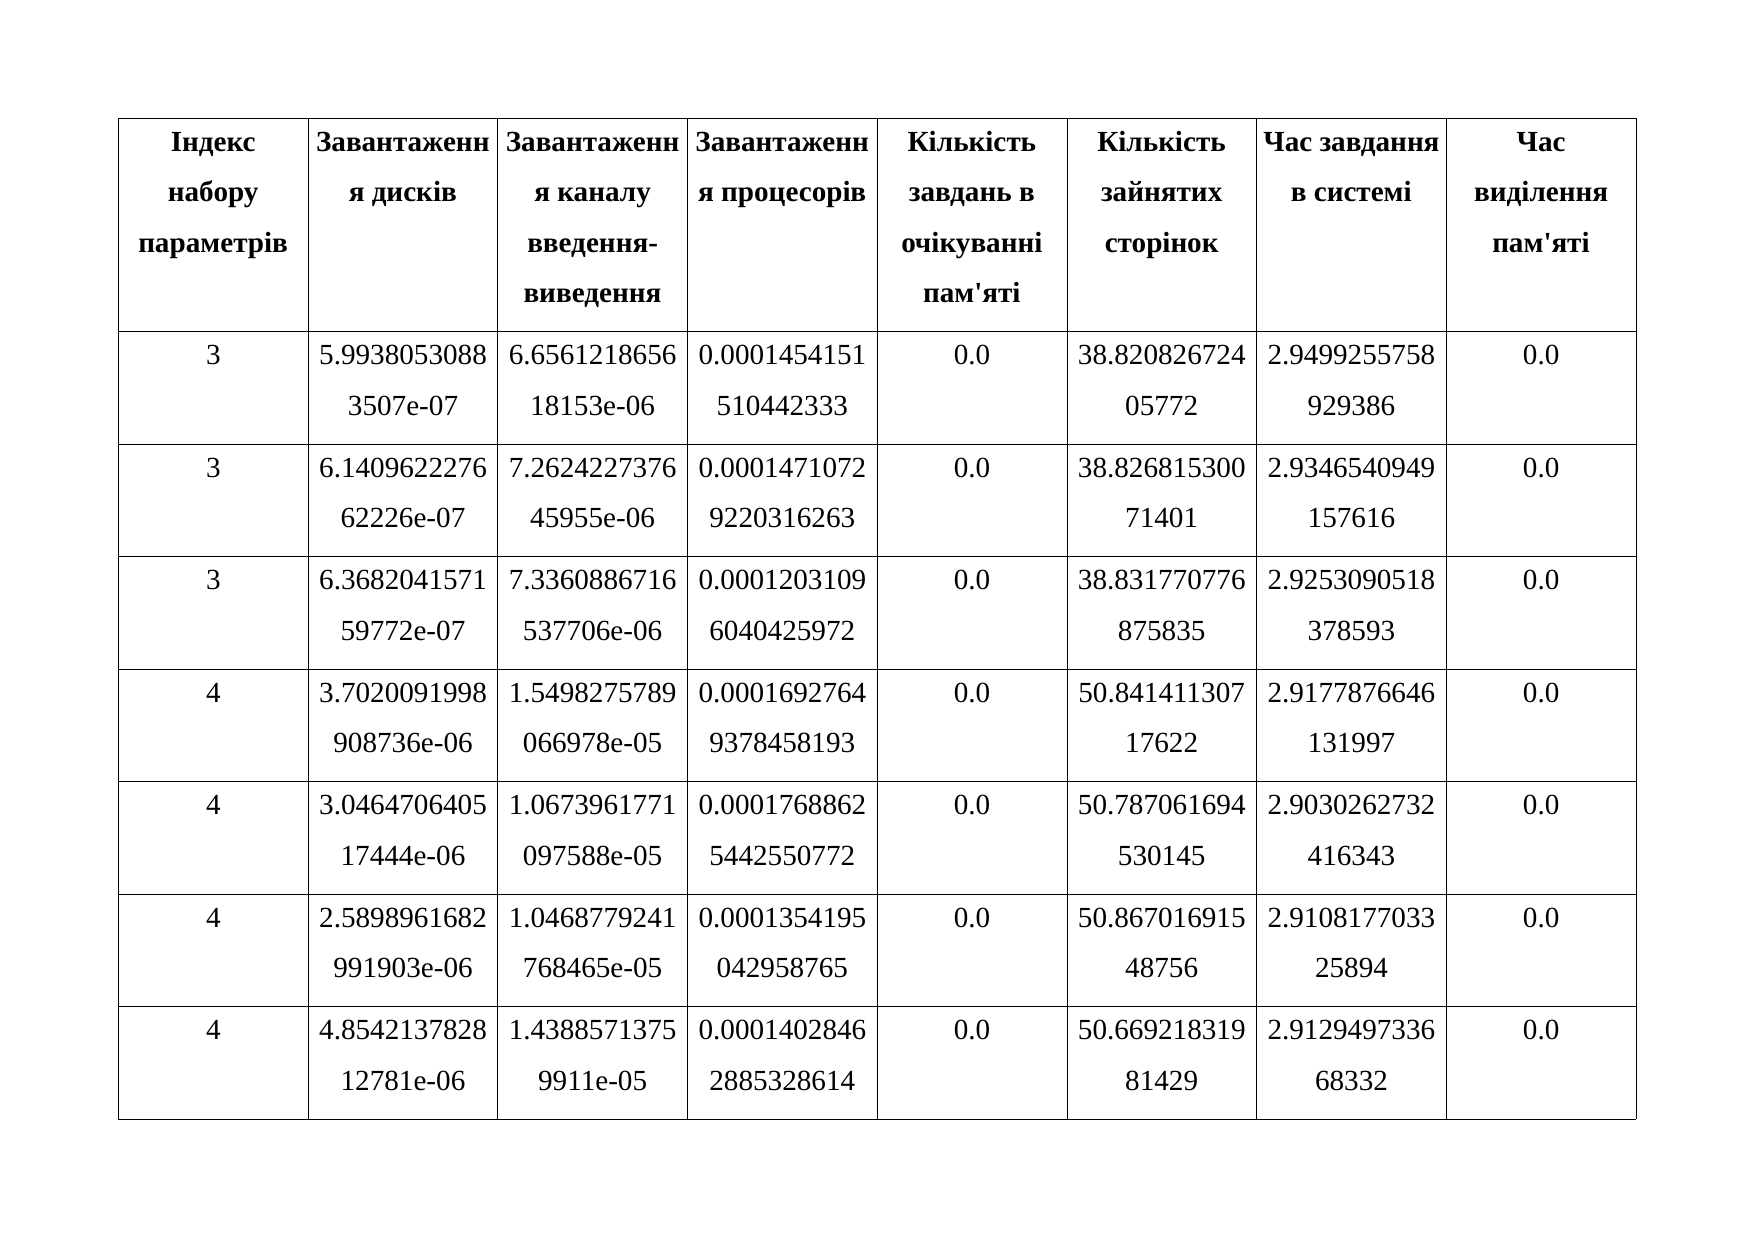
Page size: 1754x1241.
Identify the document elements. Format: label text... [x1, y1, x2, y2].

table_cell 0.0 [1447, 782, 1636, 894]
table_cell 0.0 [1447, 1007, 1636, 1119]
table_cell 7.262422737645955e-06 [498, 445, 687, 556]
table_cell 6.656121865618153e-06 [498, 332, 687, 444]
table_header Індекс набору параметрів [119, 119, 308, 331]
table_cell 50.787061694530145 [1068, 782, 1256, 894]
table_cell 2.9030262732416343 [1257, 782, 1446, 894]
table_cell 7.3360886716537706e-06 [498, 557, 687, 669]
table_cell 2.9346540949157616 [1257, 445, 1446, 556]
table_cell 0.0001454151510442333 [688, 332, 877, 444]
table_cell 3.046470640517444e-06 [309, 782, 497, 894]
table_header Завантаження процесорів [688, 119, 877, 331]
table_cell 0.0 [878, 332, 1067, 444]
table_cell 3 [119, 445, 308, 556]
table_cell 0.0 [1447, 670, 1636, 781]
table_header Завантаження каналу введення-виведення [498, 119, 687, 331]
table_cell 4 [119, 782, 308, 894]
table_cell 0.0 [878, 445, 1067, 556]
table_cell 38.831770776875835 [1068, 557, 1256, 669]
table_header Час виділення пам'яті [1447, 119, 1636, 331]
table_cell 1.5498275789066978e-05 [498, 670, 687, 781]
table_cell 0.00017688625442550772 [688, 782, 877, 894]
table_cell 4 [119, 670, 308, 781]
table_cell 0.0 [1447, 895, 1636, 1006]
table_cell 38.82082672405772 [1068, 332, 1256, 444]
table_cell 0.0 [878, 1007, 1067, 1119]
table_cell 2.9253090518378593 [1257, 557, 1446, 669]
table_cell 3 [119, 332, 308, 444]
table_cell 6.368204157159772e-07 [309, 557, 497, 669]
table_cell 3 [119, 557, 308, 669]
table_cell 0.0 [1447, 557, 1636, 669]
table_cell 0.0 [878, 557, 1067, 669]
table_header Кількість зайнятих сторінок [1068, 119, 1256, 331]
table_cell 1.43885713759911e-05 [498, 1007, 687, 1119]
table_cell 0.0 [878, 782, 1067, 894]
table_cell 50.84141130717622 [1068, 670, 1256, 781]
table_cell 4 [119, 895, 308, 1006]
table_cell 50.86701691548756 [1068, 895, 1256, 1006]
table_cell 2.9499255758929386 [1257, 332, 1446, 444]
table_cell 0.0 [1447, 332, 1636, 444]
table_cell 0.00014710729220316263 [688, 445, 877, 556]
table_cell 2.9177876646131997 [1257, 670, 1446, 781]
table_cell 2.5898961682991903e-06 [309, 895, 497, 1006]
table_cell 0.00012031096040425972 [688, 557, 877, 669]
table_cell 2.910817703325894 [1257, 895, 1446, 1006]
table_cell 0.0001354195042958765 [688, 895, 877, 1006]
table_cell 0.0 [878, 670, 1067, 781]
table_cell 5.99380530883507e-07 [309, 332, 497, 444]
table_header Кількість завдань в очікуванні пам'яті [878, 119, 1067, 331]
table_header Час завдання в системі [1257, 119, 1446, 331]
table_cell 6.140962227662226e-07 [309, 445, 497, 556]
table_cell 0.0 [1447, 445, 1636, 556]
table_cell 0.00014028462885328614 [688, 1007, 877, 1119]
table_cell 50.66921831981429 [1068, 1007, 1256, 1119]
table_cell 1.0673961771097588e-05 [498, 782, 687, 894]
table_cell 38.82681530071401 [1068, 445, 1256, 556]
table_cell 4.854213782812781e-06 [309, 1007, 497, 1119]
table_cell 2.912949733668332 [1257, 1007, 1446, 1119]
table_cell 1.0468779241768465e-05 [498, 895, 687, 1006]
table_cell 4 [119, 1007, 308, 1119]
table_header Завантаження дисків [309, 119, 497, 331]
table_cell 3.7020091998908736e-06 [309, 670, 497, 781]
table_cell 0.00016927649378458193 [688, 670, 877, 781]
table_cell 0.0 [878, 895, 1067, 1006]
